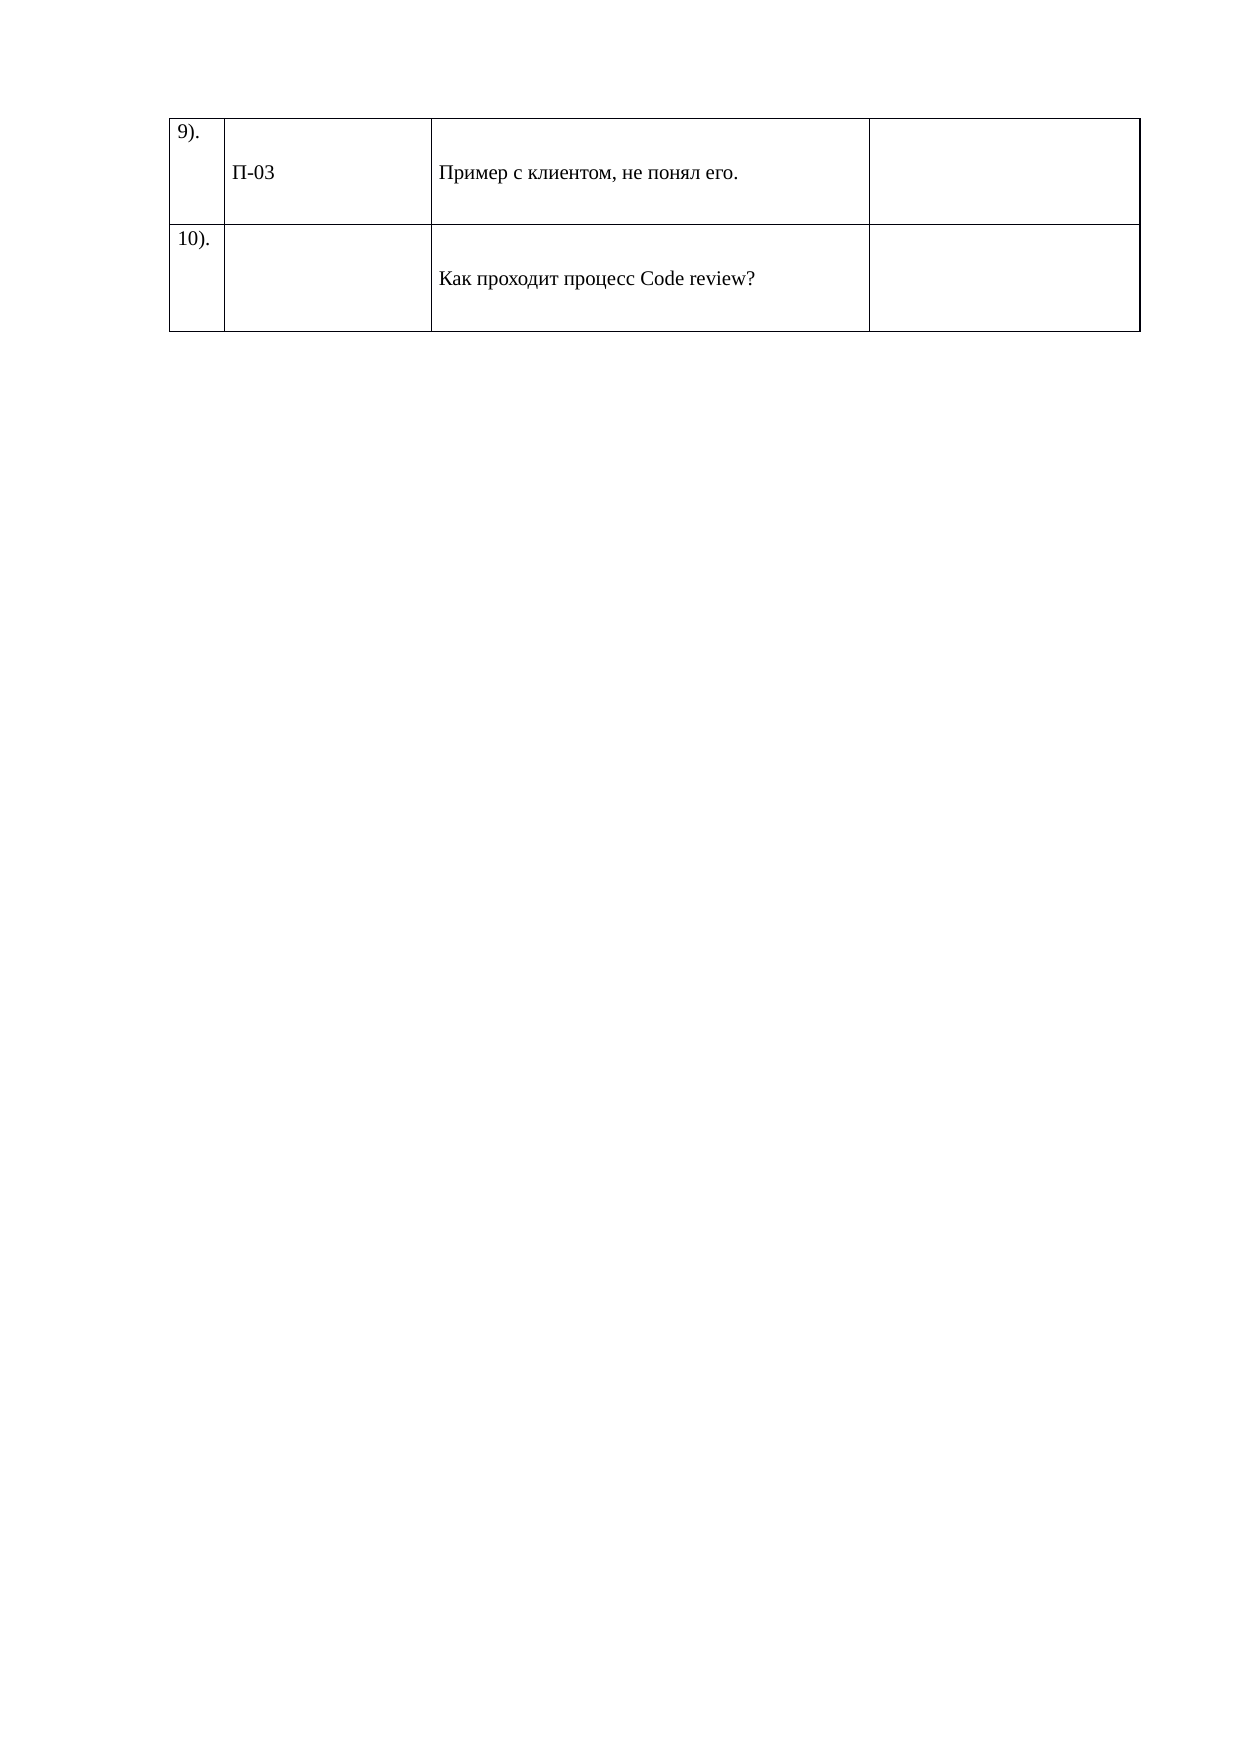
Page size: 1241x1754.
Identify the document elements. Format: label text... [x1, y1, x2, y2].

table_cell П-03 [225, 119, 431, 224]
table_cell 9). [170, 119, 224, 224]
table_cell [870, 225, 1139, 331]
table_cell 10). [170, 225, 224, 331]
table_cell [225, 225, 431, 331]
table_cell Пример с клиентом, не понял его. [432, 119, 869, 224]
table_cell Как проходит процесс Code review? [432, 225, 869, 331]
table_cell [870, 119, 1139, 224]
